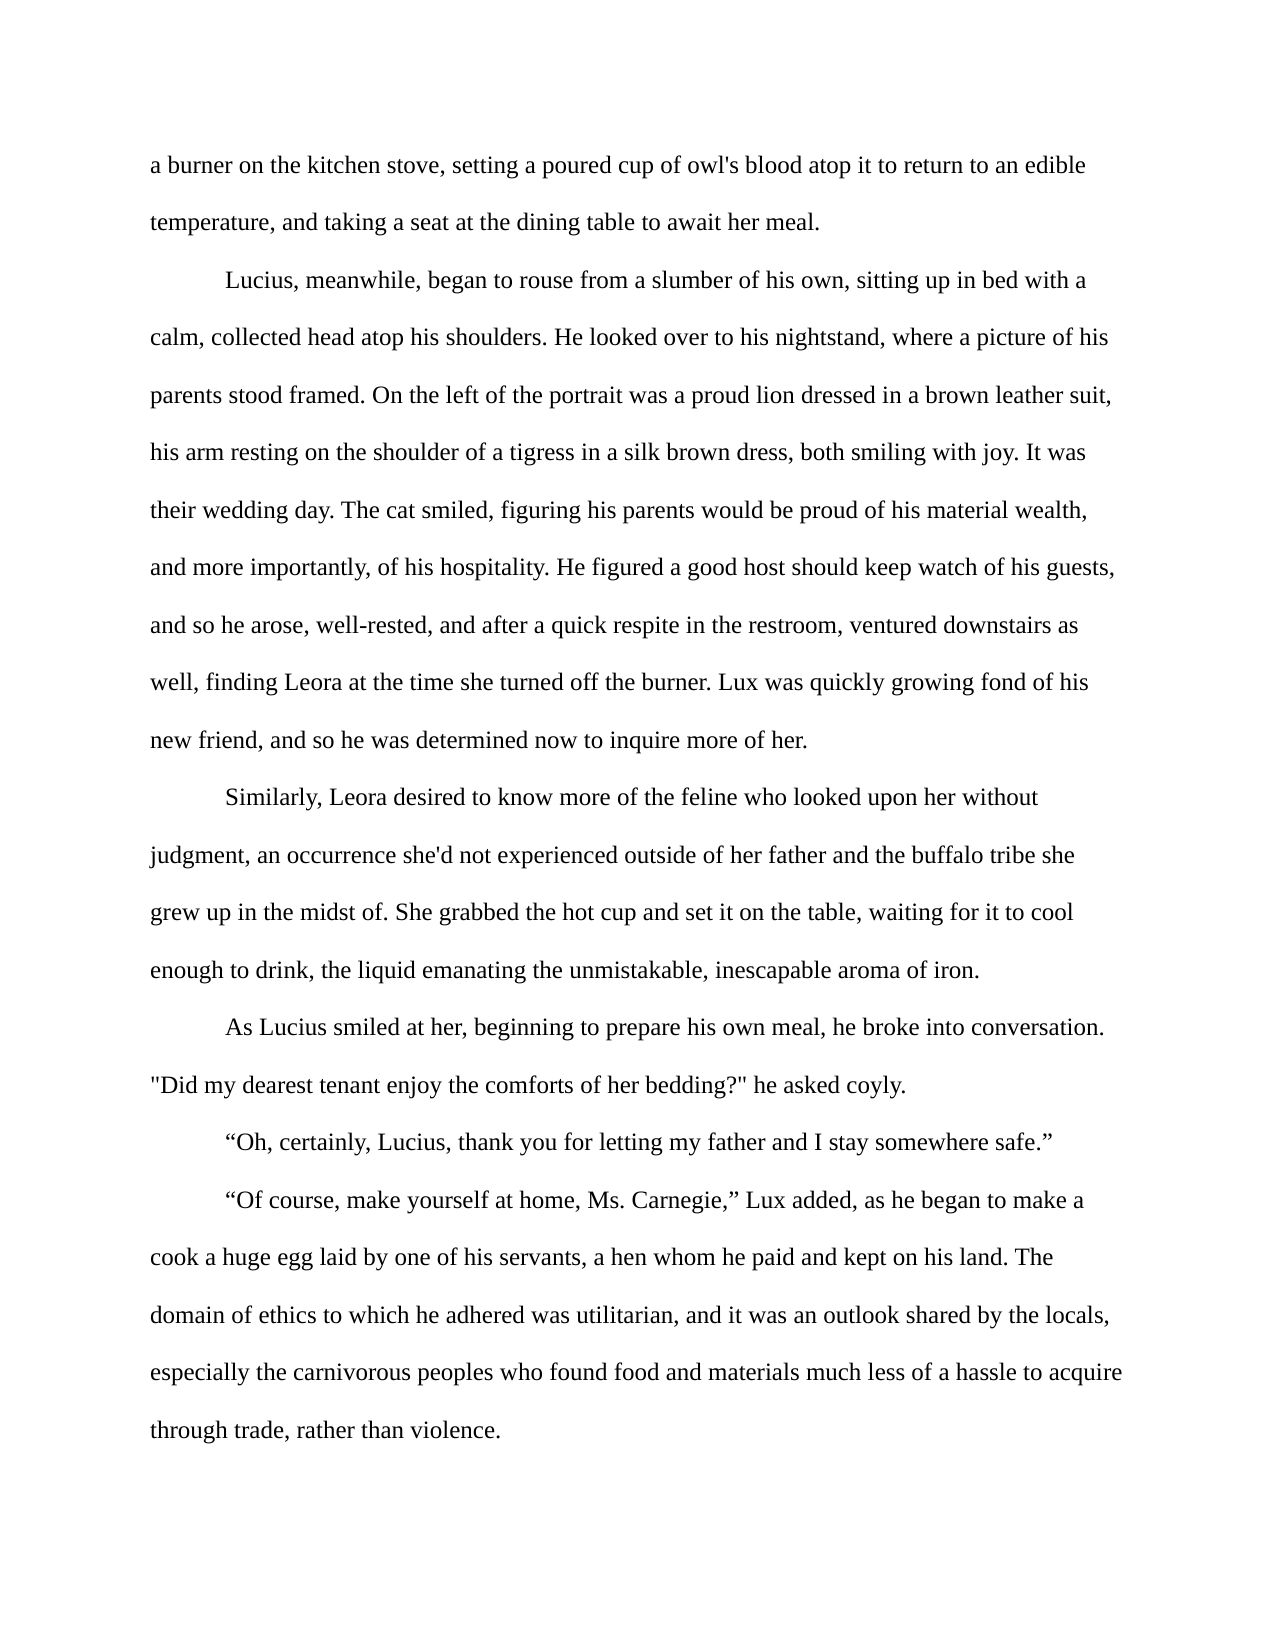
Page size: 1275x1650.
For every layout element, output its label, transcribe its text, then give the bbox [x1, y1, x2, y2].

text “Oh, certainly, Lucius, thank you for letting my father and I stay somewhere safe.” [150, 1127, 1125, 1156]
text Lucius, meanwhile, began to rouse from a slumber of his own, sitting up in bed with a calm, collected head atop his shoulders. He looked over to his nightstand, where a picture of his parents stood framed. On the left of the portrait was a proud lion dressed in a brown leather suit, his arm resting on the shoulder of a tigress in a silk brown dress, both smiling with joy. It was their wedding day. The cat smiled, figuring his parents would be proud of his material wealth, and more importantly, of his hospitality. He figured a good host should keep watch of his guests, and so he arose, well-rested, and after a quick respite in the restroom, ventured downstairs as well, finding Leora at the time she turned off the burner. Lux was quickly growing fond of his new friend, and so he was determined now to inquire more of her. [150, 265, 1125, 754]
text As Lucius smiled at her, beginning to prepare his own meal, he broke into conversation. "Did my dearest tenant enjoy the comforts of her bedding?" he asked coyly. [150, 1012, 1125, 1099]
text Similarly, Leora desired to know more of the feline who looked upon her without judgment, an occurrence she'd not experienced outside of her father and the buffalo tribe she grew up in the midst of. She grabbed the hot cup and set it on the table, waiting for it to cool enough to drink, the liquid emanating the unmistakable, inescapable aroma of iron. [150, 782, 1125, 984]
text a burner on the kitchen stove, setting a poured cup of owl's blood atop it to return to an edible temperature, and taking a seat at the dining table to await her meal. [150, 150, 1125, 236]
text “Of course, make yourself at home, Ms. Carnegie,” Lux added, as he began to make a cook a huge egg laid by one of his servants, a hen whom he paid and kept on his land. The domain of ethics to which he adhered was utilitarian, and it was an outlook shared by the locals, especially the carnivorous peoples who found food and materials much less of a hassle to acquire through trade, rather than violence. [150, 1185, 1125, 1444]
